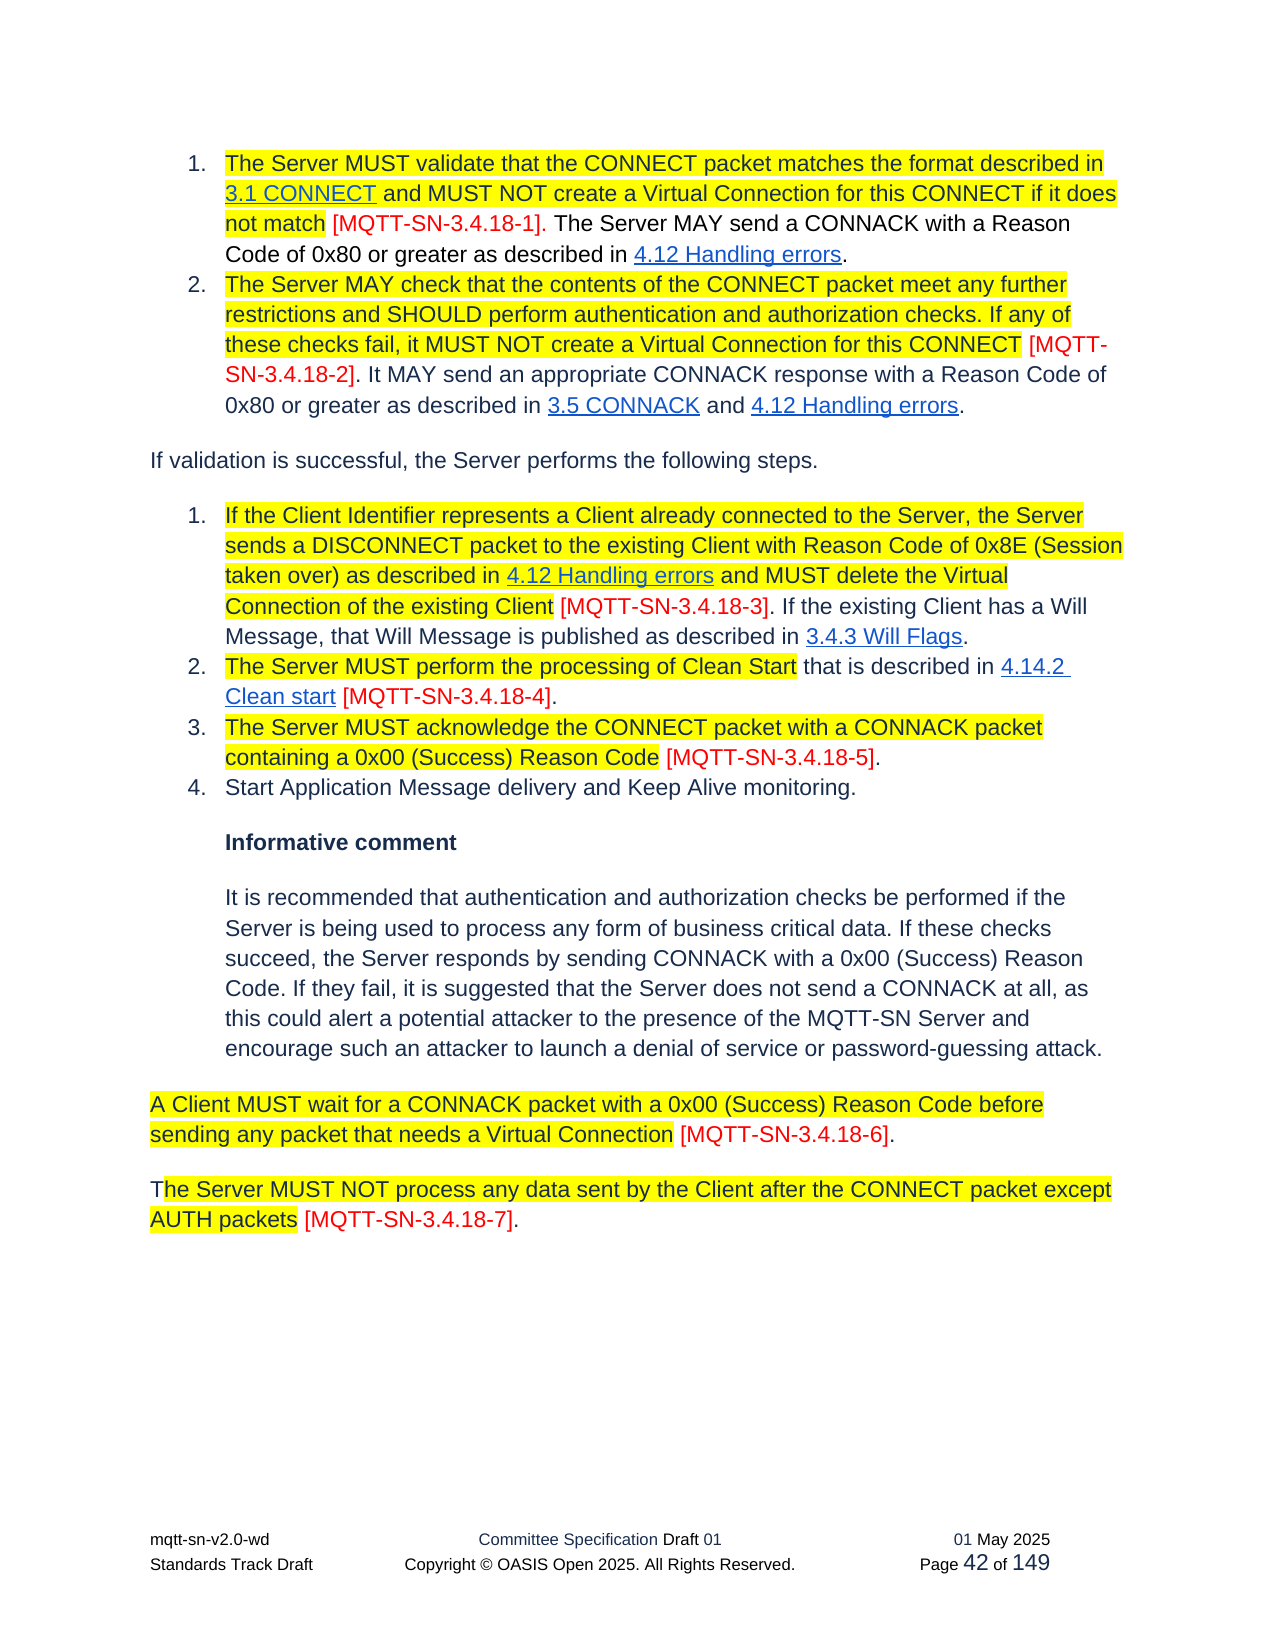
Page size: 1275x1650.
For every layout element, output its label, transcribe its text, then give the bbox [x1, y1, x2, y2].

text If validation is successful, the Server performs the following steps. [150, 447, 1125, 473]
list The Server MUST acknowledge the CONNECT packet with a CONNACK packet containing a 0x00 (Success) Reason Code [MQTT-SN-3.4.18-5]. [187, 713, 1125, 770]
text The Server MUST NOT process any data sent by the Client after the CONNECT packet except AUTH packets [MQTT-SN-3.4.18-7]. [150, 1176, 1125, 1233]
list The Server MAY check that the contents of the CONNECT packet meet any further restrictions and SHOULD perform authentication and authorization checks. If any of these checks fail, it MUST NOT create a Virtual Connection for this CONNECT [MQTT-SN-3.4.18-2]. It MAY send an appropriate CONNACK response with a Reason Code of 0x80 or greater as described in 3.5 CONNACK and 4.12 Handling errors. [187, 271, 1125, 418]
list The Server MUST perform the processing of Clean Start that is described in 4.14.2 Clean start [MQTT-SN-3.4.18-4]. [187, 653, 1125, 710]
list Start Application Message delivery and Keep Alive monitoring. [187, 774, 1125, 800]
list The Server MUST validate that the CONNECT packet matches the format described in 3.1 CONNECT and MUST NOT create a Virtual Connection for this CONNECT if it does not match [MQTT-SN-3.4.18-1]. The Server MAY send a CONNACK with a Reason Code of 0x80 or greater as described in 4.12 Handling errors. [187, 150, 1125, 267]
list If the Client Identifier represents a Client already connected to the Server, the Server sends a DISCONNECT packet to the existing Client with Reason Code of 0x8E (Session taken over) as described in 4.12 Handling errors and MUST delete the Virtual Connection of the existing Client [MQTT-SN-3.4.18-3]. If the existing Client has a Will Message, that Will Message is published as described in 3.4.3 Will Flags. [187, 502, 1125, 649]
text It is recommended that authentication and authorization checks be performed if the Server is being used to process any form of business critical data. If these checks succeed, the Server responds by sending CONNACK with a 0x00 (Success) Reason Code. If they fail, it is suggested that the Server does not send a CONNACK at all, as this could alert a potential attacker to the presence of the MQTT-SN Server and encourage such an attacker to launch a denial of service or password-guessing attack. [225, 884, 1125, 1062]
text Informative comment [225, 829, 1125, 856]
text A Client MUST wait for a CONNACK packet with a 0x00 (Success) Reason Code before sending any packet that needs a Virtual Connection [MQTT-SN-3.4.18-6]. [150, 1091, 1125, 1147]
